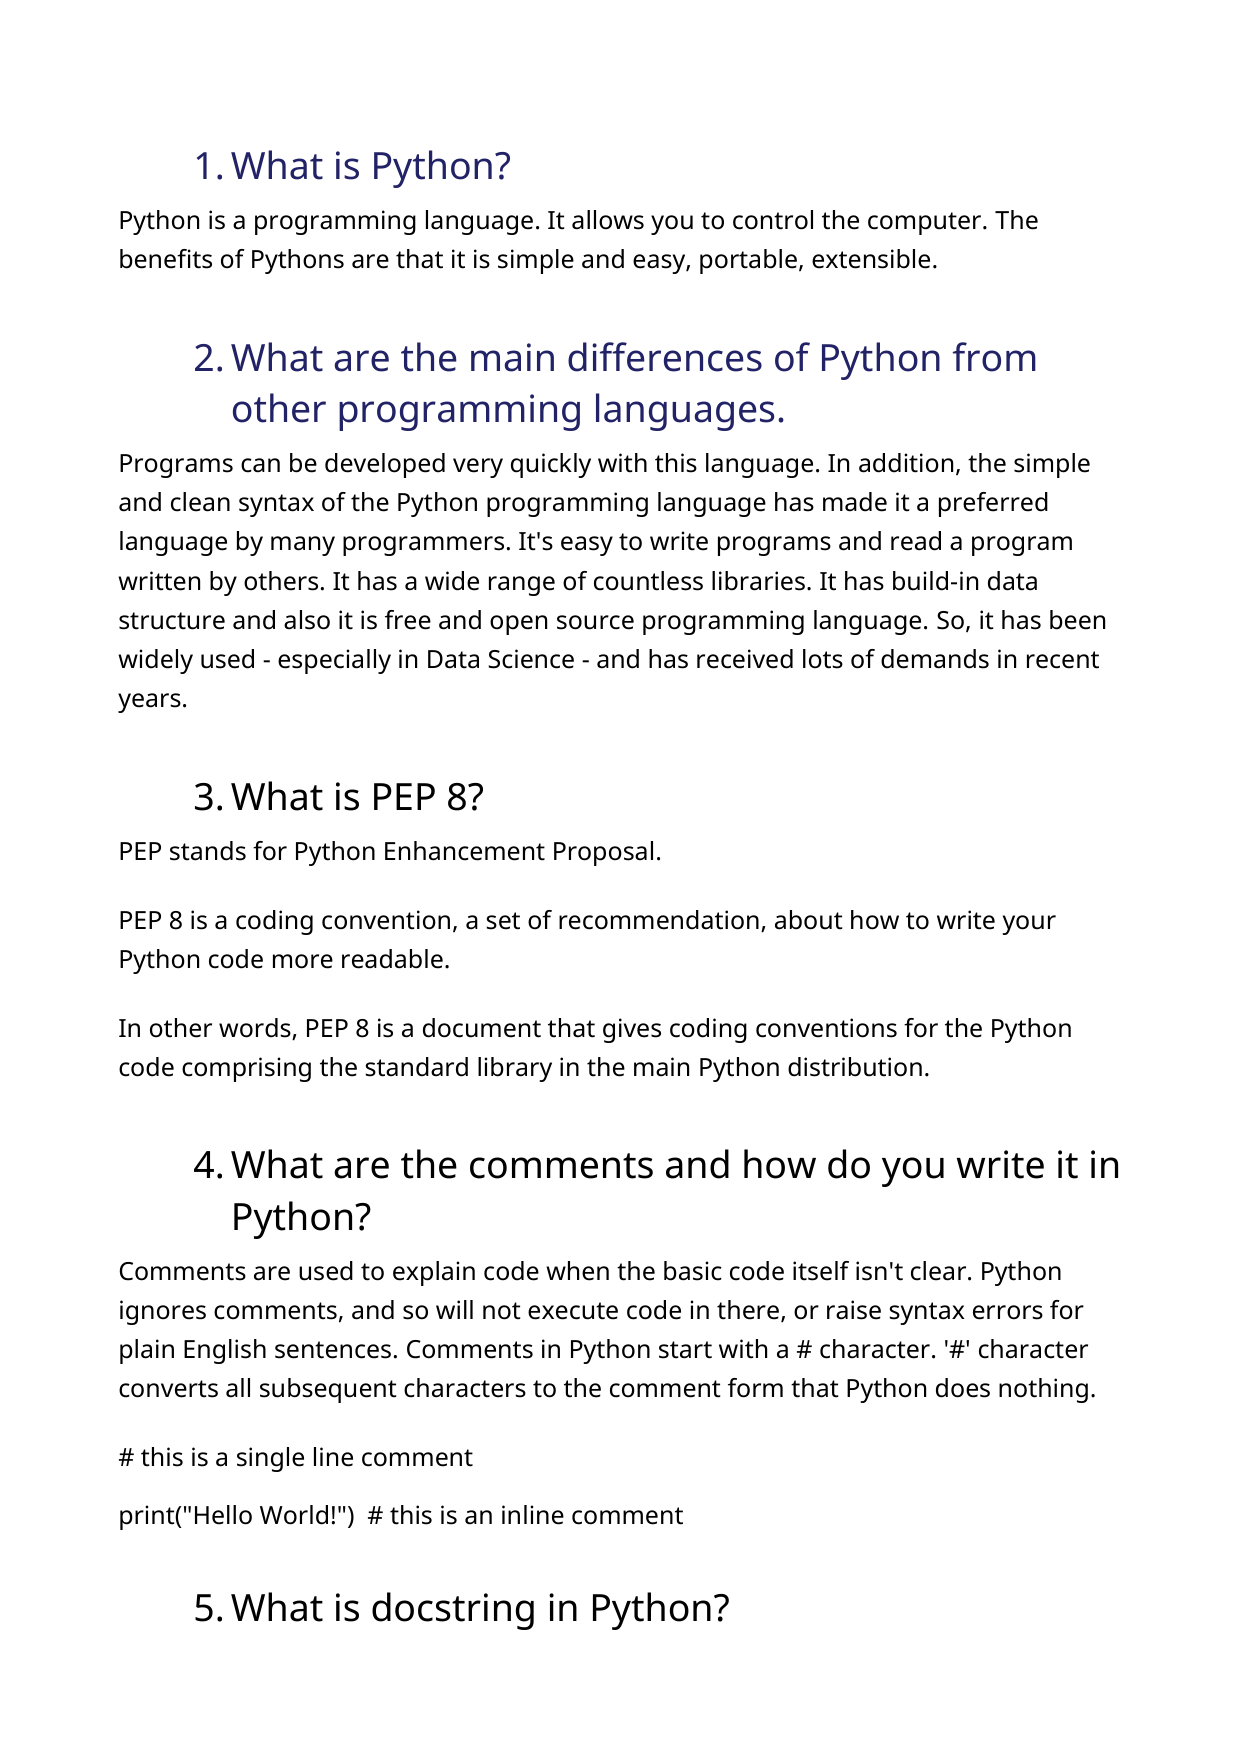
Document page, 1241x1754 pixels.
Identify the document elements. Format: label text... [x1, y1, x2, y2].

subtitle What is Python? [193, 139, 1122, 190]
subtitle What is docstring in Python? [193, 1582, 1122, 1633]
text print("Hello World!") # this is an inline comment [118, 1497, 1122, 1531]
text PEP stands for Python Enhancement Proposal. [118, 834, 1122, 868]
subtitle What is PEP 8? [193, 770, 1122, 821]
text # this is a single line comment [118, 1439, 1122, 1474]
text Programs can be developed very quickly with this language. In addition, the simple and clean syntax of the Python programming language has made it a preferred language by many programmers. It's easy to write programs and read a program written by others. It has a wide range of countless libraries. It has build-in data structure and also it is free and open source programming language. So, it has been widely used - especially in Data Science - and has received lots of demands in recent years. [118, 446, 1122, 715]
text Comments are used to explain code when the basic code itself isn't clear. Python ignores comments, and so will not execute code in there, or raise syntax errors for plain English sentences. Comments in Python start with a # character. '#' character converts all subsequent characters to the comment form that Python does nothing. [118, 1253, 1122, 1405]
subtitle What are the main differences of Python from other programming languages. [193, 331, 1122, 433]
text Python is a programming language. It allows you to control the computer. The benefits of Pythons are that it is simple and easy, portable, extensible. [118, 202, 1122, 276]
text PEP 8 is a coding convention, a set of recommendation, about how to write your Python code more readable. [118, 902, 1122, 976]
text In other words, PEP 8 is a document that gives coding conventions for the Python code comprising the standard library in the main Python distribution. [118, 1010, 1122, 1083]
subtitle What are the comments and how do you write it in Python? [193, 1139, 1122, 1241]
